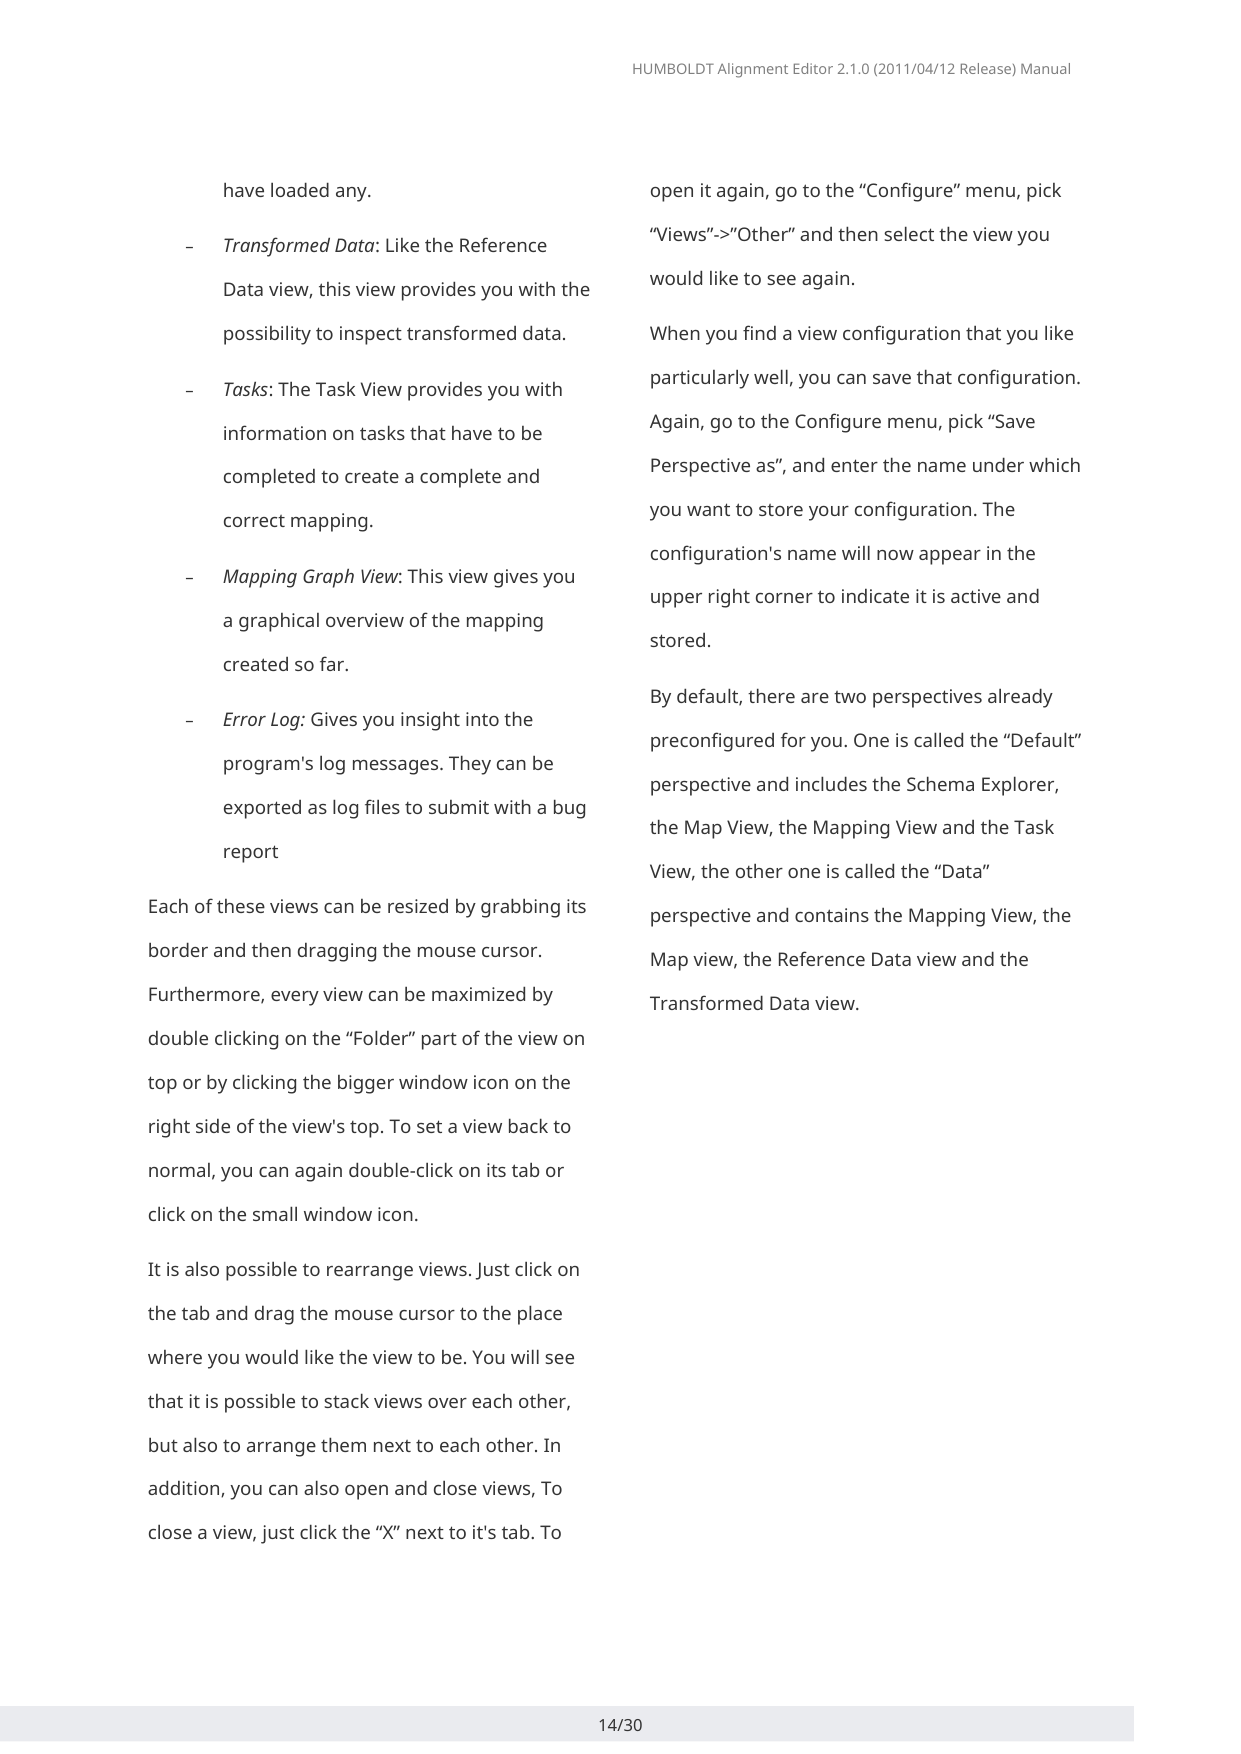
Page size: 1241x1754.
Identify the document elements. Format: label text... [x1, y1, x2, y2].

list Tasks: The Task View provides you with information on tasks that have to be completed to create a complete and correct mapping. [185, 376, 591, 533]
list have loaded any. [185, 177, 591, 203]
list Mapping Graph View: This view gives you a graphical overview of the mapping created so far. [185, 563, 591, 677]
text It is also possible to rearrange views. Just click on the tab and drag the mouse cursor to the place where you would like the view to be. You will see that it is possible to stack views over each other, but also to arrange them next to each other. In addition, you can also open and close views, To close a view, just click the “X” next to it's tab. To [148, 1256, 591, 1545]
list Transformed Data: Like the Reference Data view, this view provides you with the possibility to inspect transformed data. [185, 233, 591, 346]
text By default, there are two perspectives already preconfigured for you. One is called the “Default” perspective and includes the Schema Explorer, the Map View, the Mapping View and the Task View, the other one is called the “Data” perspective and contains the Mapping View, the Map view, the Reference Data view and the Transformed Data view. [649, 683, 1092, 1016]
text open it again, go to the “Configure” menu, pick “Views”->”Other” and then select the view you would like to see again. [649, 177, 1092, 290]
list Error Log: Gives you insight into the program's log messages. They can be exported as log files to submit with a bug report [185, 707, 591, 864]
text Each of these views can be resized by grabbing its border and then dragging the mouse cursor. Furthermore, every view can be maximized by double clicking on the “Folder” part of the view on top or by clicking the bigger window icon on the right side of the view's top. To set a view back to normal, you can again double-click on its tab or click on the small window icon. [148, 894, 591, 1226]
text When you find a view configuration that you like particularly well, you can save that configuration. Again, go to the Configure menu, pick “Save Perspective as”, and enter the name under which you want to store your configuration. The configuration's name will now appear in the upper right corner to indicate it is active and stored. [649, 321, 1092, 653]
